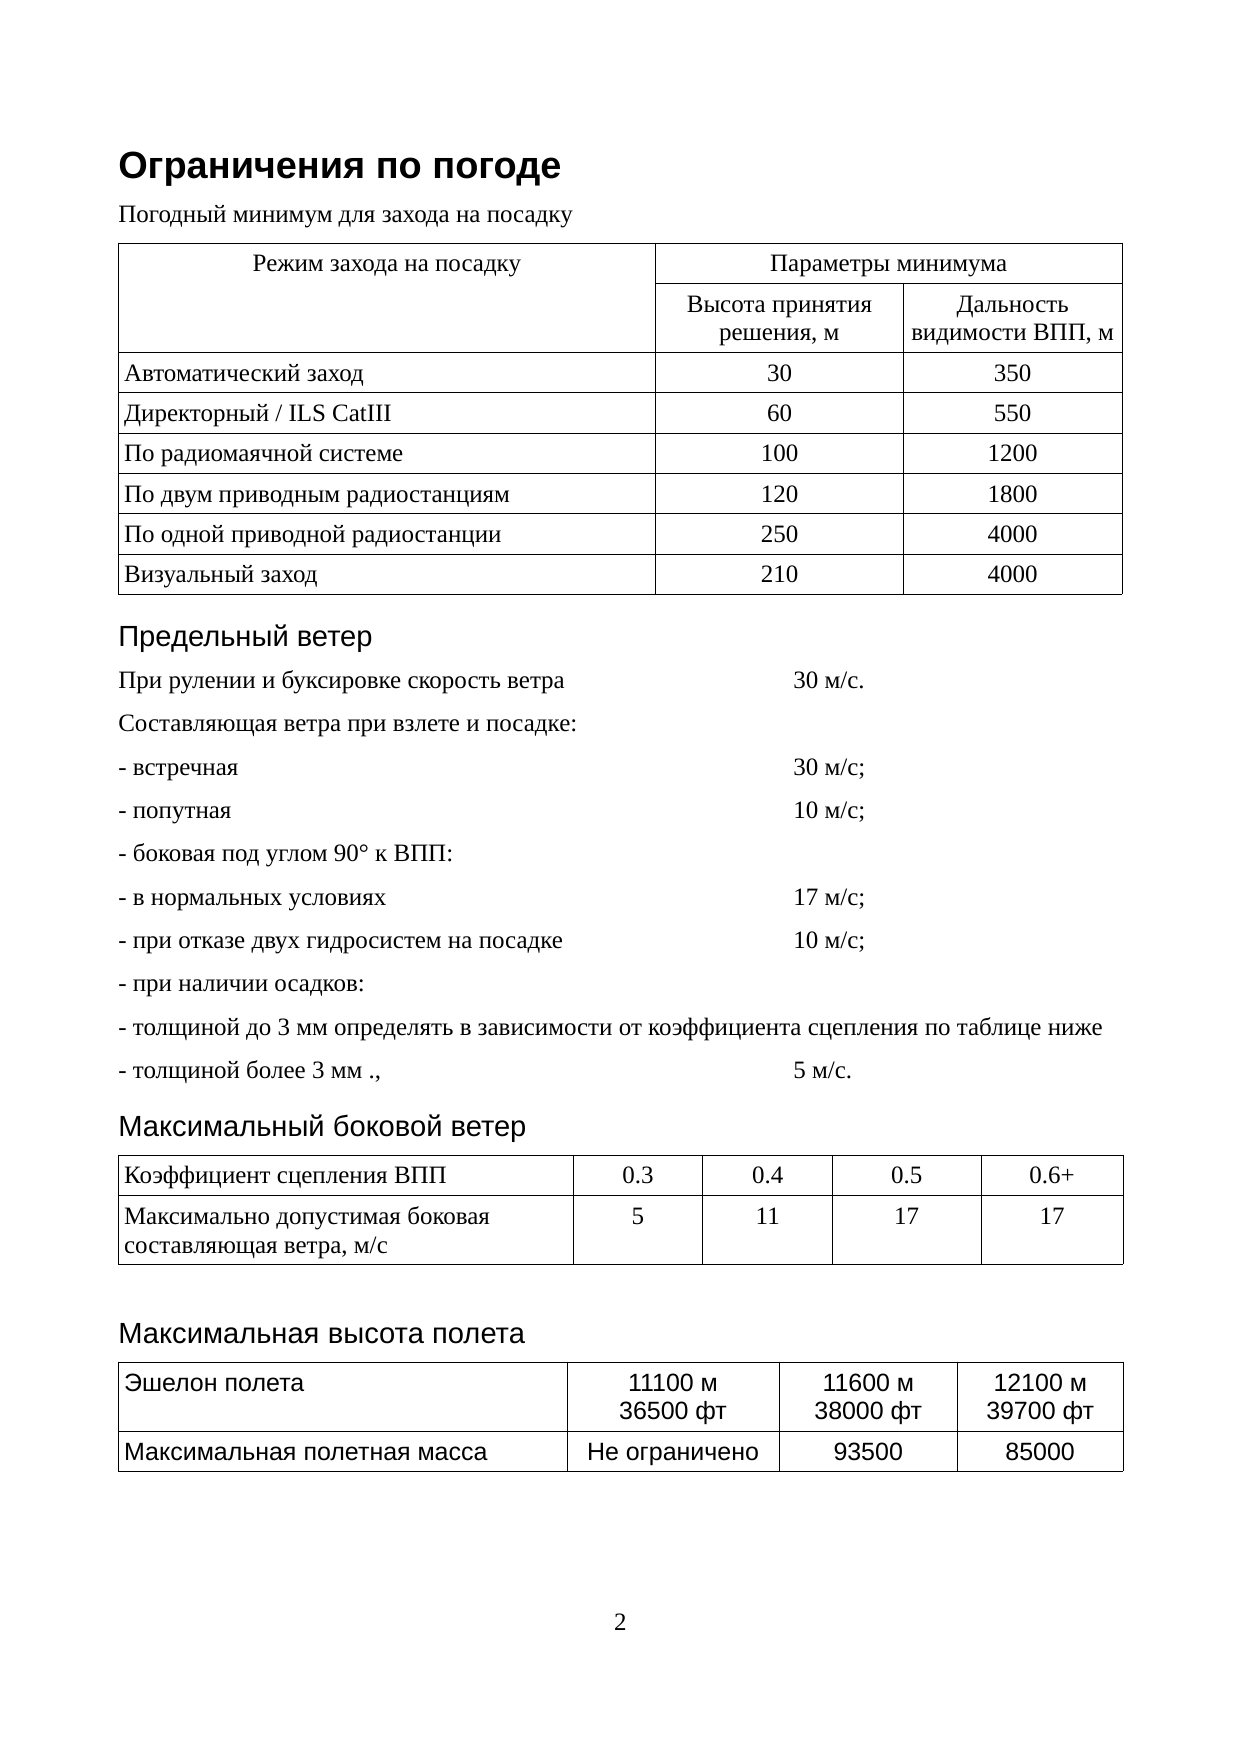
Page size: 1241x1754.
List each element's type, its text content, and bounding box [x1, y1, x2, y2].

text - встречная 30 м/с; [118, 752, 1122, 780]
subtitle Максимальная высота полета [118, 1316, 1122, 1349]
table_cell Максимально допустимая боковая составляющая ветра, м/с [119, 1196, 573, 1264]
table_header Эшелон полета [119, 1363, 567, 1431]
table_cell 1800 [904, 474, 1122, 513]
table_cell 60 [656, 393, 903, 433]
table_cell 210 [656, 555, 903, 594]
table_cell Не ограничено [568, 1432, 779, 1471]
text При рулении и буксировке скорость ветра 30 м/с. [118, 665, 1122, 694]
text - при наличии осадков: [118, 968, 1122, 997]
table_cell Автоматический заход [119, 353, 655, 392]
text - боковая под углом 90° к ВПП: [118, 838, 1122, 867]
table_cell Визуальный заход [119, 555, 655, 594]
table_cell 17 [833, 1196, 981, 1264]
table_cell По двум приводным радиостанциям [119, 474, 655, 513]
text Погодный минимум для захода на посадку [118, 199, 1122, 228]
text - при отказе двух гидросистем на посадке 10 м/с; [118, 925, 1122, 954]
text - толщиной более 3 мм ., 5 м/с. [118, 1055, 1122, 1084]
table_cell 100 [656, 434, 903, 473]
text - толщиной до 3 мм определять в зависимости от коэффициента сцепления по таблице ниже [118, 1012, 1122, 1040]
text Составляющая ветра при взлете и посадке: [118, 708, 1122, 737]
table_cell 85000 [958, 1432, 1123, 1471]
table_cell По радиомаячной системе [119, 434, 655, 473]
table_header 0.5 [833, 1156, 981, 1195]
table_cell 4000 [904, 514, 1122, 553]
table_cell 93500 [780, 1432, 957, 1471]
subtitle Предельный ветер [118, 619, 1122, 652]
table_cell 4000 [904, 555, 1122, 594]
table_cell 17 [982, 1196, 1123, 1264]
table_header 11100 м 36500 фт [568, 1363, 779, 1431]
table_cell 120 [656, 474, 903, 513]
text - в нормальных условиях 17 м/с; [118, 882, 1122, 910]
table_cell 550 [904, 393, 1122, 433]
table_cell Высота принятия решения, м [656, 284, 903, 352]
table_cell 30 [656, 353, 903, 392]
table_cell Дальность видимости ВПП, м [904, 284, 1122, 352]
text - попутная 10 м/с; [118, 795, 1122, 824]
table_cell 11 [703, 1196, 832, 1264]
subtitle Ограничения по погоде [118, 143, 1122, 187]
table_cell 350 [904, 353, 1122, 392]
table_cell 1200 [904, 434, 1122, 473]
table_header Режим захода на посадку [119, 244, 655, 352]
table_header 0.3 [574, 1156, 702, 1195]
table_cell 5 [574, 1196, 702, 1264]
table_cell Директорный / ILS CatIII [119, 393, 655, 433]
table_cell По одной приводной радиостанции [119, 514, 655, 553]
table_header 11600 м 38000 фт [780, 1363, 957, 1431]
table_header Коэффициент сцепления ВПП [119, 1156, 573, 1195]
table_header 0.6+ [982, 1156, 1123, 1195]
subtitle Максимальный боковой ветер [118, 1109, 1122, 1142]
table_cell 250 [656, 514, 903, 553]
table_header 0.4 [703, 1156, 832, 1195]
table_header Параметры минимума [656, 244, 1122, 283]
table_cell Максимальная полетная масса [119, 1432, 567, 1471]
table_header 12100 м 39700 фт [958, 1363, 1123, 1431]
